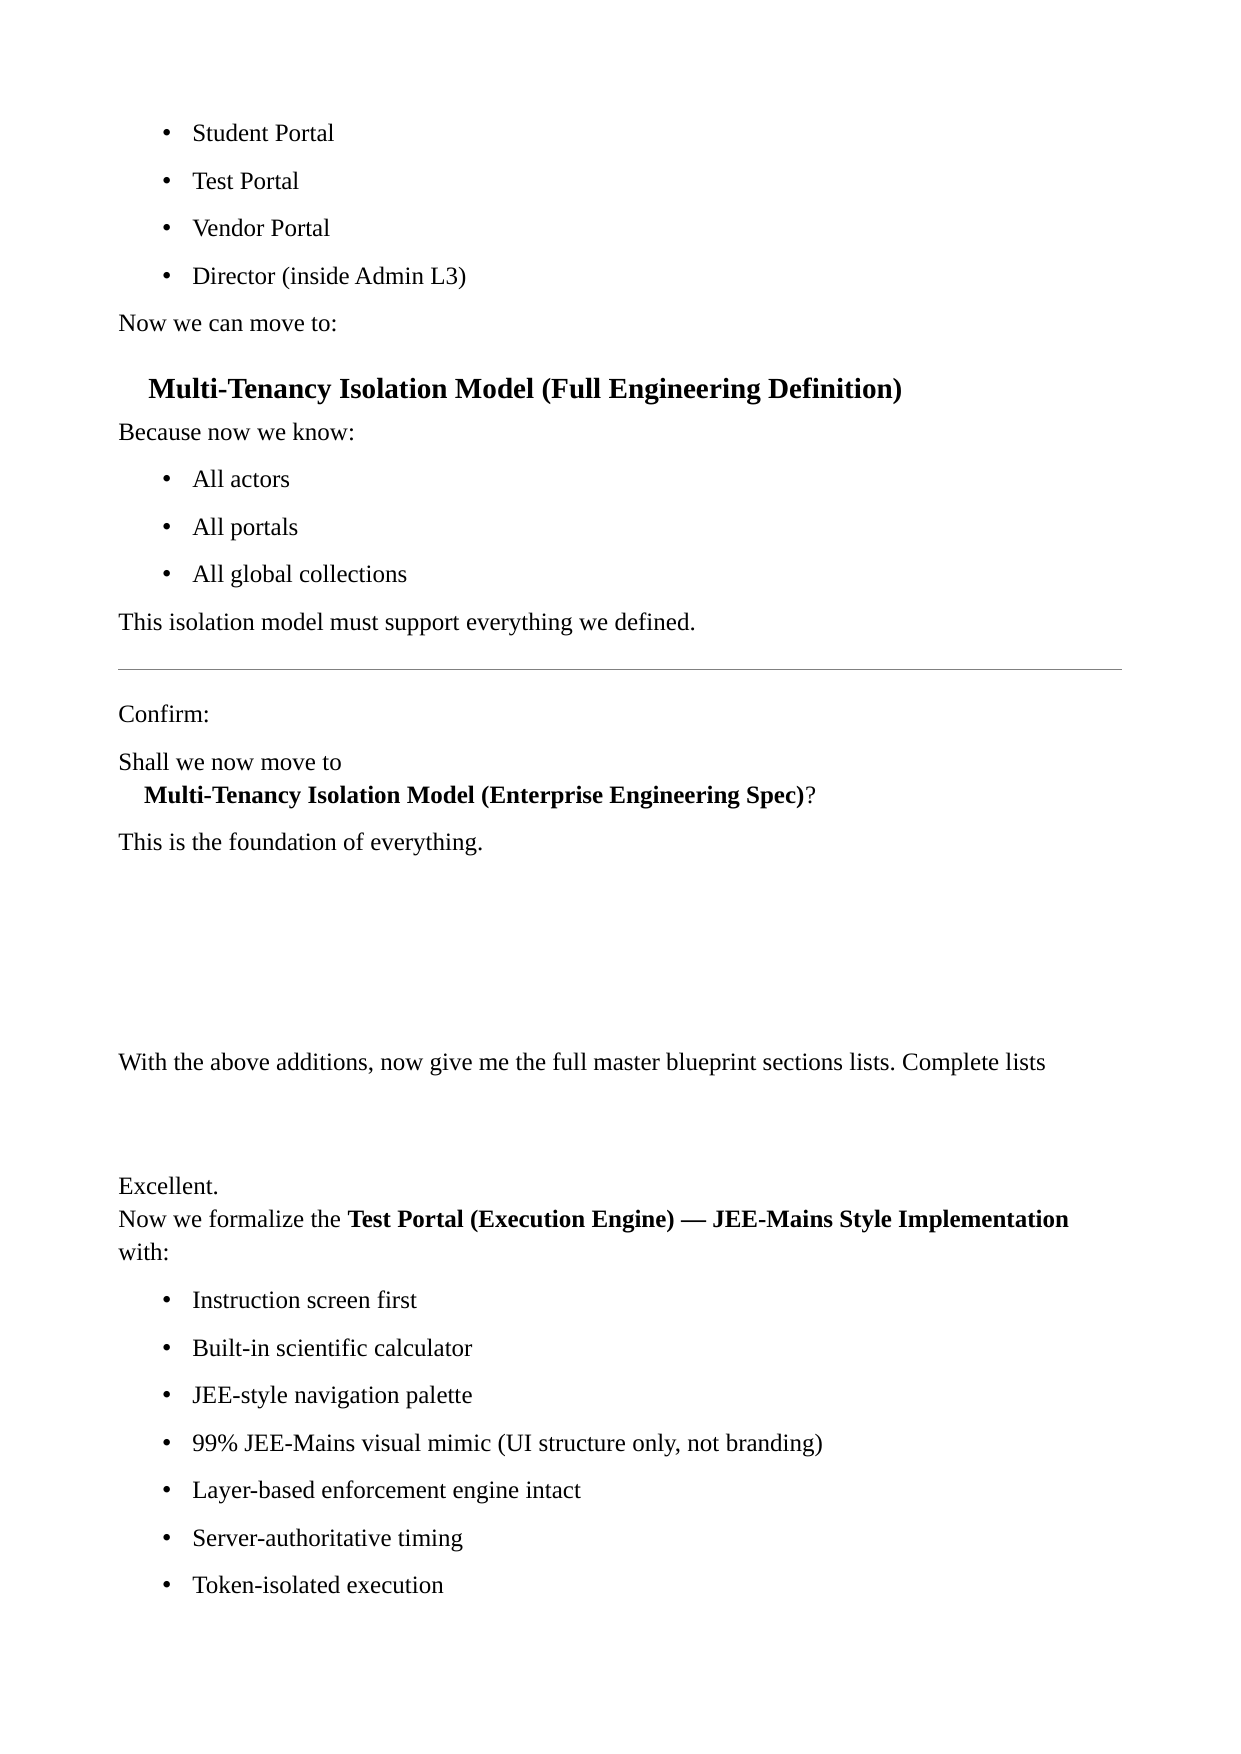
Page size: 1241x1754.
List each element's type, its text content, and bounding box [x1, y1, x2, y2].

list Layer-based enforcement engine intact [162, 1475, 1122, 1504]
list Vendor Portal [162, 213, 1122, 242]
list All actors [162, 464, 1122, 493]
text Shall we now move to 🧱 Multi-Tenancy Isolation Model (Enterprise Engineering Spec)? [118, 747, 1122, 808]
list JEE-style navigation palette [162, 1380, 1122, 1409]
text This isolation model must support everything we defined. [118, 607, 1122, 636]
text Confirm: [118, 699, 1122, 728]
subtitle 🧱 Multi-Tenancy Isolation Model (Full Engineering Definition) [118, 371, 1122, 404]
text With the above additions, now give me the full master blueprint sections lists. Complete lists [118, 1047, 1122, 1076]
list All portals [162, 512, 1122, 541]
list Instruction screen first [162, 1285, 1122, 1314]
text This is the foundation of everything. [118, 827, 1122, 856]
list Built-in scientific calculator [162, 1333, 1122, 1361]
list Director (inside Admin L3) [162, 261, 1122, 290]
text Excellent. Now we formalize the Test Portal (Execution Engine) — JEE-Mains Style Implementation with: [118, 1171, 1122, 1266]
list Server-authoritative timing [162, 1523, 1122, 1552]
text Because now we know: [118, 417, 1122, 446]
text Now we can move to: [118, 308, 1122, 337]
list Token-isolated execution [162, 1571, 1122, 1599]
list 99% JEE-Mains visual mimic (UI structure only, not branding) [162, 1428, 1122, 1457]
list Test Portal [162, 166, 1122, 194]
list All global collections [162, 559, 1122, 588]
list Student Portal [162, 118, 1122, 147]
